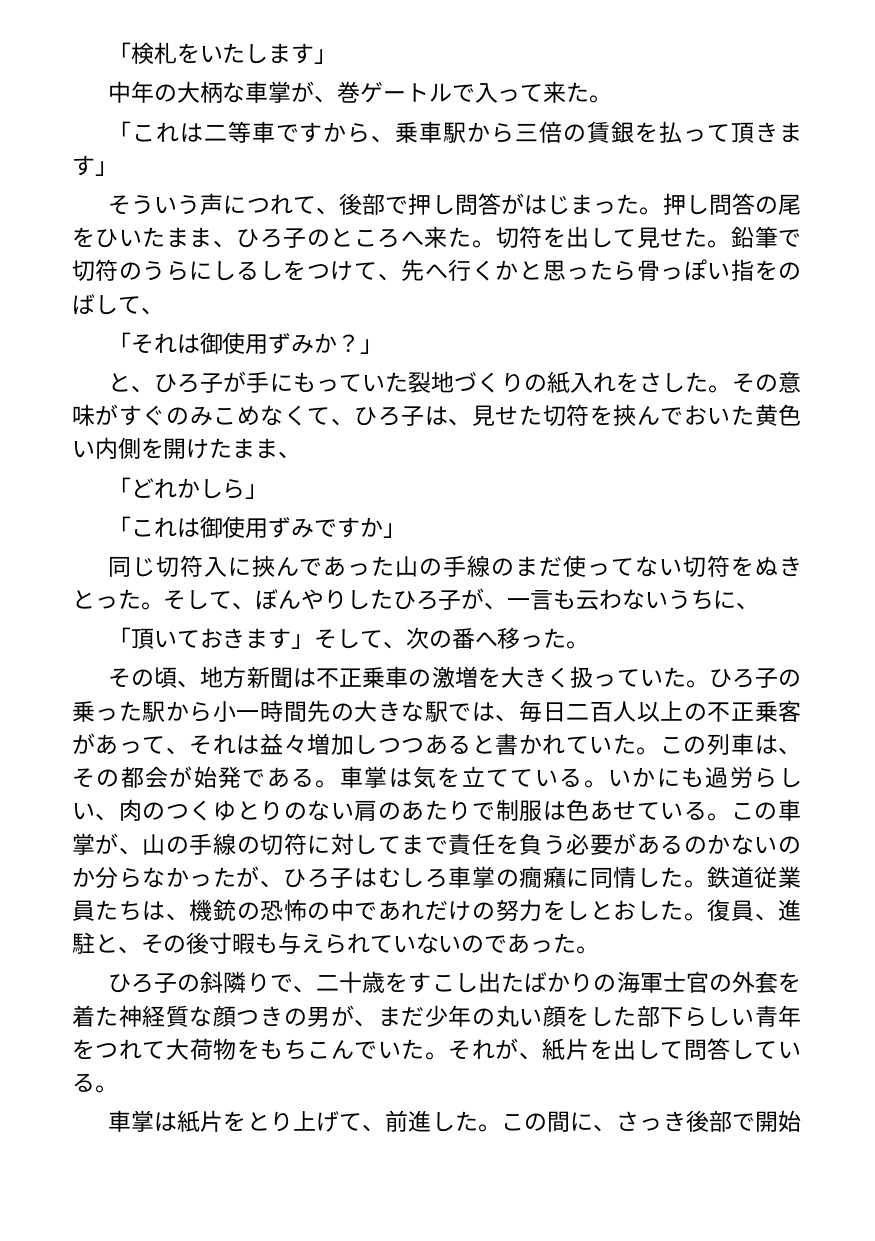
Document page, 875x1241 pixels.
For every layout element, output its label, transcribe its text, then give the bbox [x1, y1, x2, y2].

text 「それは御使用ずみか？」 [72, 326, 802, 359]
text 「これは御使用ずみですか」 [72, 509, 802, 543]
text ひろ子の斜隣りで、二十歳をすこし出たばかりの海軍士官の外套を着た神経質な顔つきの男が、まだ少年の丸い顔をした部下らしい青年をつれて大荷物をもちこんでいた。それが、紙片を出して問答している。 [72, 965, 802, 1098]
text 中年の大柄な車掌が、巻ゲートルで入って来た。 [72, 75, 802, 108]
text 「これは二等車ですから、乗車駅から三倍の賃銀を払って頂きます」 [72, 114, 802, 181]
text と、ひろ子が手にもっていた裂地づくりの紙入れをさした。その意味がすぐのみこめなくて、ひろ子は、見せた切符を挾んでおいた黄色い内側を開けたまま、 [72, 365, 802, 464]
text 同じ切符入に挾んであった山の手線のまだ使ってない切符をぬきとった。そして、ぼんやりしたひろ子が、一言も云わないうちに、 [72, 549, 802, 615]
text 「どれかしら」 [72, 470, 802, 504]
text 「検札をいたします」 [72, 36, 802, 69]
text 車掌は紙片をとり上げて、前進した。この間に、さっき後部で開始 [72, 1104, 802, 1137]
text 「頂いておきます」そして、次の番へ移った。 [72, 621, 802, 654]
text その頃、地方新聞は不正乗車の激増を大きく扱っていた。ひろ子の乗った駅から小一時間先の大きな駅では、毎日二百人以上の不正乗客があって、それは益々増加しつつあると書かれていた。この列車は、その都会が始発である。車掌は気を立てている。いかにも過労らしい、肉のつくゆとりのない肩のあたりで制服は色あせている。この車掌が、山の手線の切符に対してまで責任を負う必要があるのかないのか分らなかったが、ひろ子はむしろ車掌の癇癪に同情した。鉄道従業員たちは、機銃の恐怖の中であれだけの努力をしとおした。復員、進駐と、その後寸暇も与えられていないのであった。 [72, 660, 802, 959]
text そういう声につれて、後部で押し問答がはじまった。押し問答の尾をひいたまま、ひろ子のところへ来た。切符を出して見せた。鉛筆で切符のうらにしるしをつけて、先へ行くかと思ったら骨っぽい指をのばして、 [72, 187, 802, 320]
